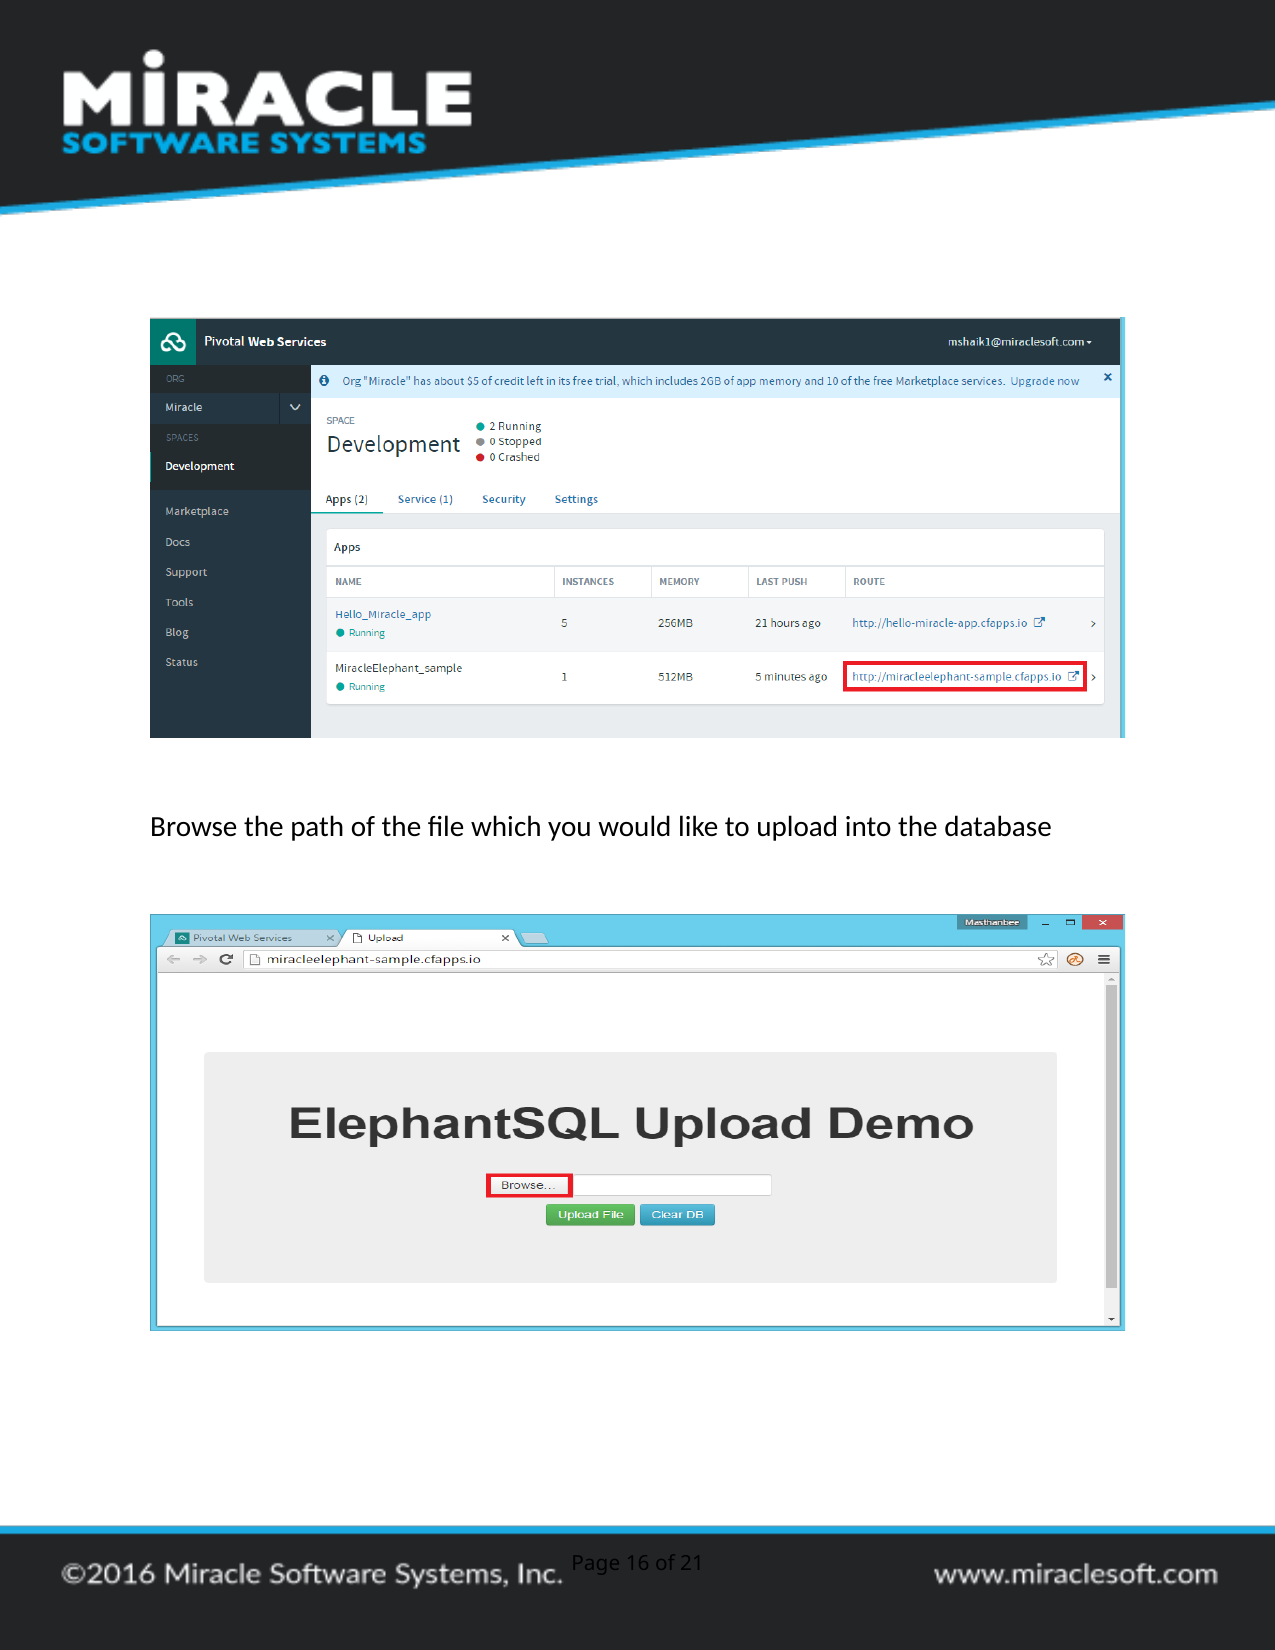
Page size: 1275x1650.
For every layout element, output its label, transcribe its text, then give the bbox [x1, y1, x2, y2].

text Browse the path of the file which you would like to upload into the database [150, 808, 1125, 843]
